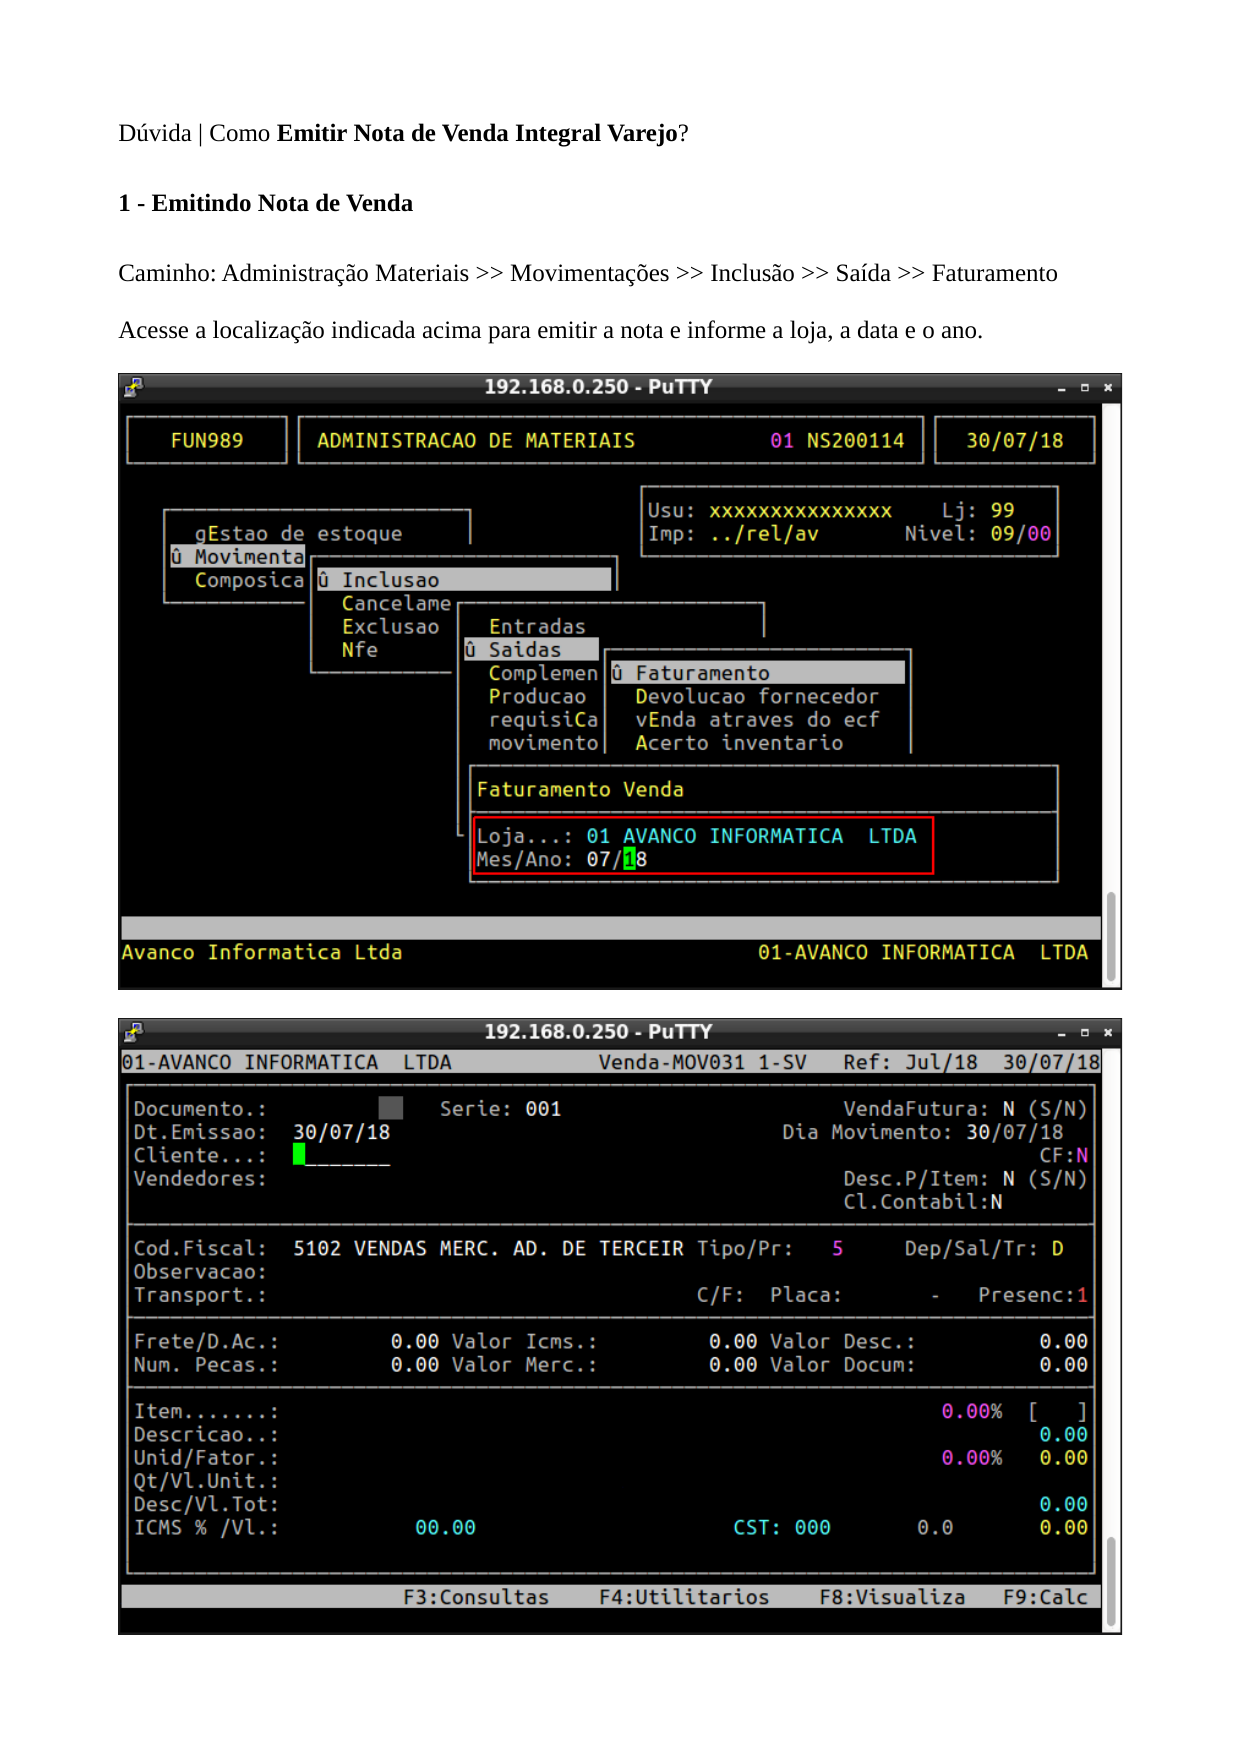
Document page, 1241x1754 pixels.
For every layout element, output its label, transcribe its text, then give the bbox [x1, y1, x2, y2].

text Caminho: Administração Materiais >> Movimentações >> Inclusão >> Saída >> Faturamento [118, 258, 1122, 287]
picture [118, 1018, 1123, 1635]
subtitle 1 - Emitindo Nota de Venda [118, 188, 1122, 217]
text Acesse a localização indicada acima para emitir a nota e informe a loja, a data e o ano. [118, 316, 1122, 344]
text Dúvida | Como Emitir Nota de Venda Integral Varejo? [118, 118, 1122, 147]
picture [118, 373, 1123, 990]
